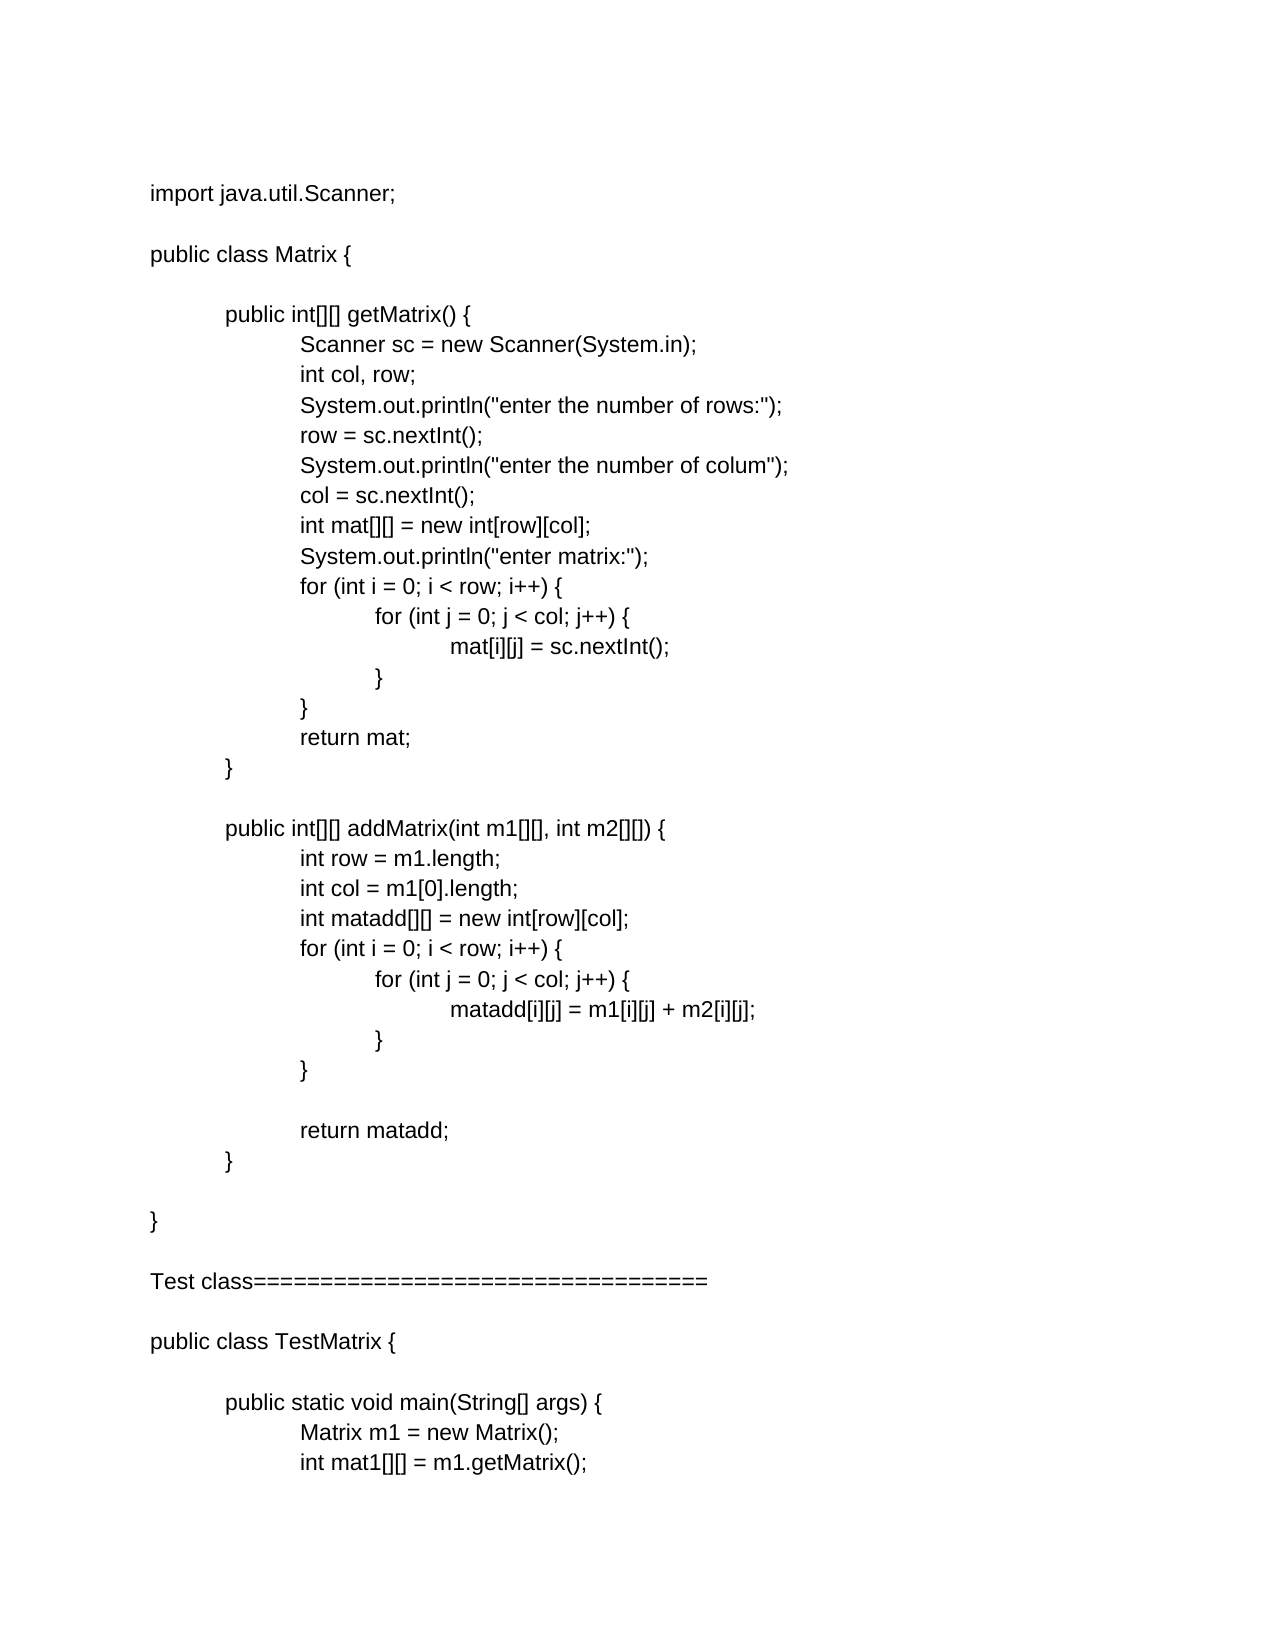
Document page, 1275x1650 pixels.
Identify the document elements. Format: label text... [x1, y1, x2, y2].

text Test class================================== [150, 1268, 1125, 1294]
text } [150, 1207, 1125, 1234]
text col = sc.nextInt(); [150, 482, 1125, 509]
text System.out.println("enter the number of colum"); [150, 452, 1125, 478]
text for (int j = 0; j < col; j++) { [150, 966, 1125, 992]
text for (int i = 0; i < row; i++) { [150, 935, 1125, 962]
text return mat; [150, 724, 1125, 750]
text } [150, 1147, 1125, 1173]
text int mat1[][] = m1.getMatrix(); [150, 1449, 1125, 1475]
text int matadd[][] = new int[row][col]; [150, 905, 1125, 932]
text } [150, 754, 1125, 781]
text public class TestMatrix { [150, 1328, 1125, 1354]
text return matadd; [150, 1117, 1125, 1143]
text public int[][] addMatrix(int m1[][], int m2[][]) { [150, 814, 1125, 841]
text int col = m1[0].length; [150, 875, 1125, 901]
text } [150, 663, 1125, 690]
text int mat[][] = new int[row][col]; [150, 512, 1125, 539]
text public class Matrix { [150, 241, 1125, 267]
text matadd[i][j] = m1[i][j] + m2[i][j]; [150, 996, 1125, 1022]
text public static void main(String[] args) { [150, 1388, 1125, 1415]
text } [150, 1026, 1125, 1052]
text for (int j = 0; j < col; j++) { [150, 603, 1125, 629]
text int col, row; [150, 361, 1125, 388]
text int row = m1.length; [150, 845, 1125, 871]
text } [150, 1056, 1125, 1083]
text for (int i = 0; i < row; i++) { [150, 573, 1125, 599]
text Scanner sc = new Scanner(System.in); [150, 331, 1125, 358]
text import java.util.Scanner; [150, 180, 1125, 207]
text } [150, 694, 1125, 720]
text mat[i][j] = sc.nextInt(); [150, 633, 1125, 660]
text System.out.println("enter the number of rows:"); [150, 392, 1125, 418]
text row = sc.nextInt(); [150, 422, 1125, 448]
text Matrix m1 = new Matrix(); [150, 1419, 1125, 1445]
text public int[][] getMatrix() { [150, 301, 1125, 327]
text System.out.println("enter matrix:"); [150, 543, 1125, 569]
